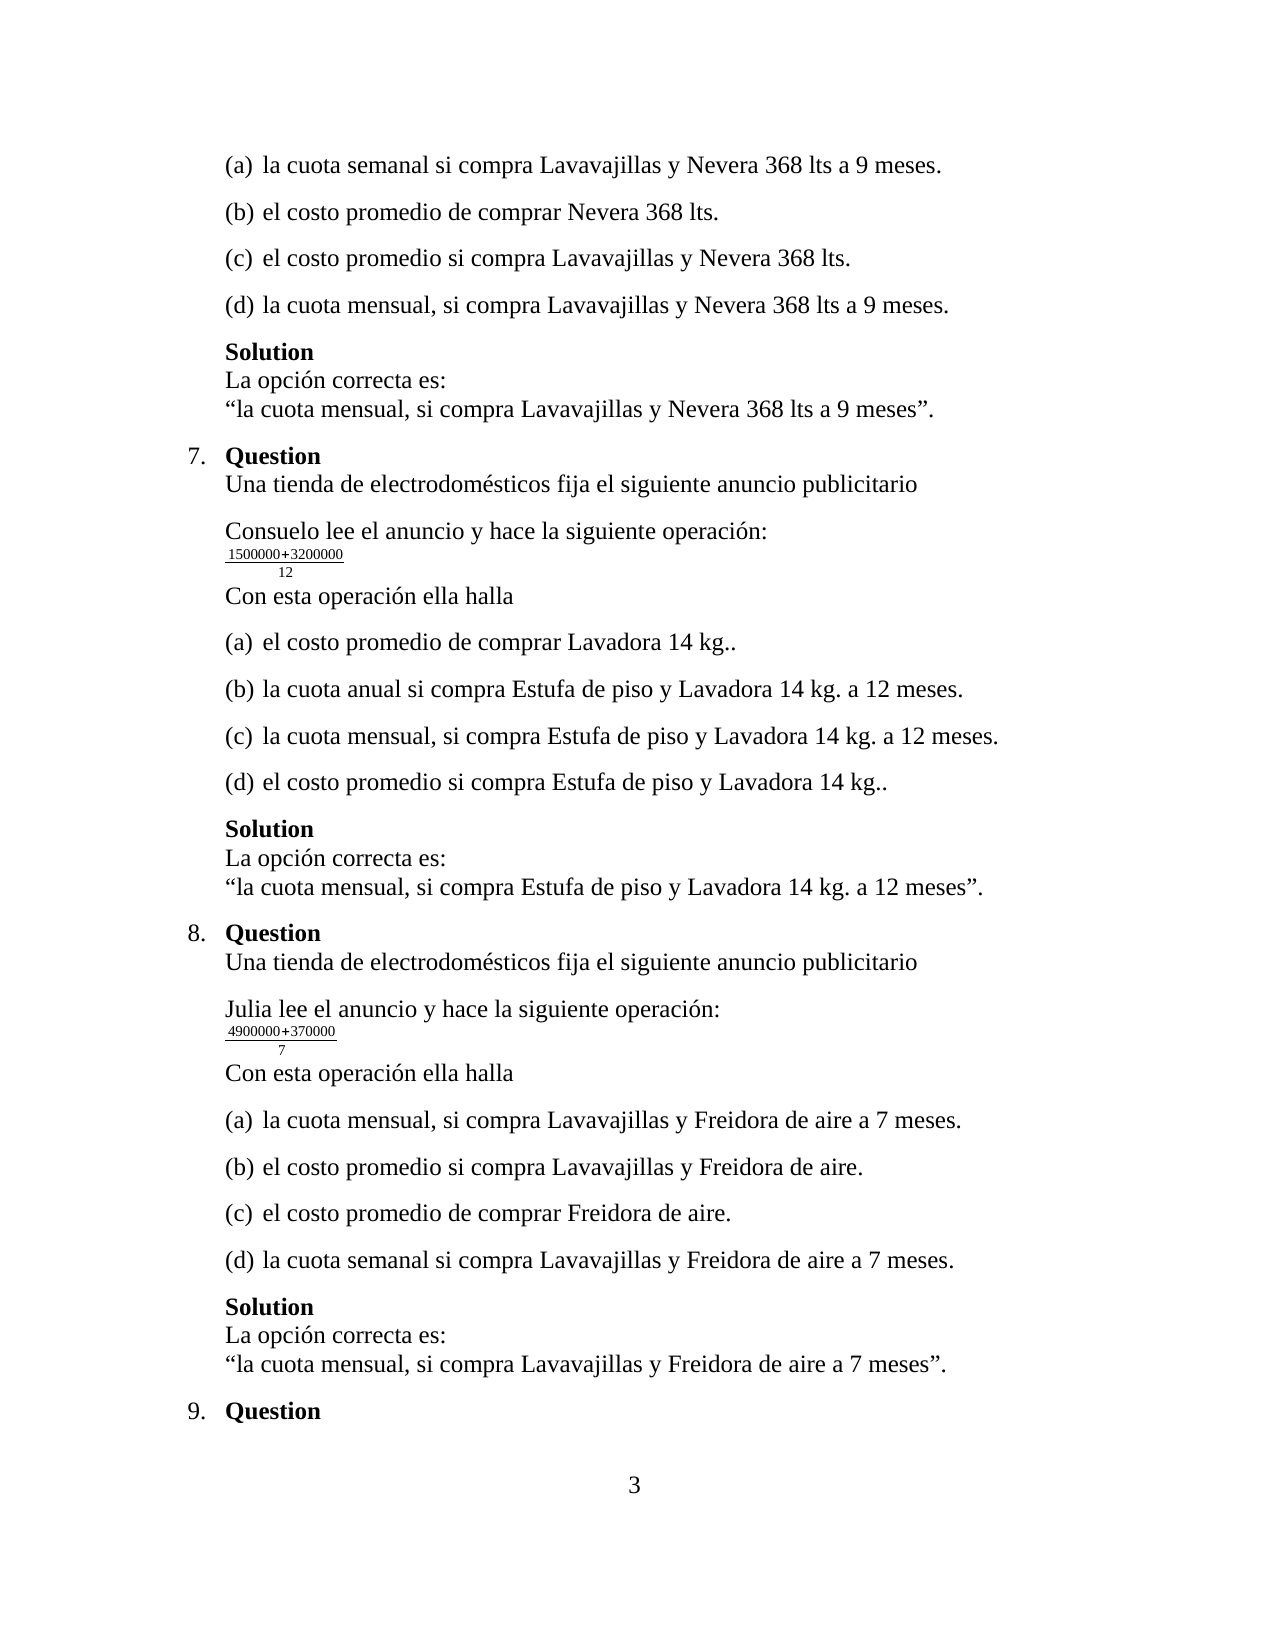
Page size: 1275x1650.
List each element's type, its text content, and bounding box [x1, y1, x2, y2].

list la cuota semanal si compra Lavavajillas y Freidora de aire a 7 meses. [225, 1245, 1125, 1274]
list el costo promedio si compra Estufa de piso y Lavadora 14 kg.. [225, 767, 1125, 796]
list Julia lee el anuncio y hace la siguiente operación: Con esta operación ella halla [187, 994, 1125, 1087]
list Question Una tienda de electrodomésticos fija el siguiente anuncio publicitario [187, 441, 1125, 498]
list Consuelo lee el anuncio y hace la siguiente operación: Con esta operación ella halla [187, 516, 1125, 609]
list el costo promedio si compra Lavavajillas y Freidora de aire. [225, 1152, 1125, 1180]
list Question Una tienda de electrodomésticos fija el siguiente anuncio publicitario [187, 1396, 1125, 1424]
list el costo promedio de comprar Lavadora 14 kg.. [225, 627, 1125, 656]
list el costo promedio de comprar Nevera 368 lts. [225, 197, 1125, 225]
list la cuota mensual, si compra Lavavajillas y Nevera 368 lts a 9 meses. [225, 290, 1125, 319]
list Solution La opción correcta es: “la cuota mensual, si compra Lavavajillas y Nevera 368 lts a 9 meses”. [187, 337, 1125, 423]
list Solution La opción correcta es: “la cuota mensual, si compra Lavavajillas y Freidora de aire a 7 meses”. [187, 1292, 1125, 1378]
list Solution La opción correcta es: “la cuota mensual, si compra Estufa de piso y Lavadora 14 kg. a 12 meses”. [187, 814, 1125, 900]
list la cuota mensual, si compra Estufa de piso y Lavadora 14 kg. a 12 meses. [225, 721, 1125, 749]
list el costo promedio de comprar Freidora de aire. [225, 1198, 1125, 1227]
list el costo promedio si compra Lavavajillas y Nevera 368 lts. [225, 243, 1125, 272]
list la cuota anual si compra Estufa de piso y Lavadora 14 kg. a 12 meses. [225, 674, 1125, 703]
list Question Una tienda de electrodomésticos fija el siguiente anuncio publicitario [187, 918, 1125, 976]
list la cuota mensual, si compra Lavavajillas y Freidora de aire a 7 meses. [225, 1105, 1125, 1134]
list la cuota semanal si compra Lavavajillas y Nevera 368 lts a 9 meses. [225, 150, 1125, 179]
